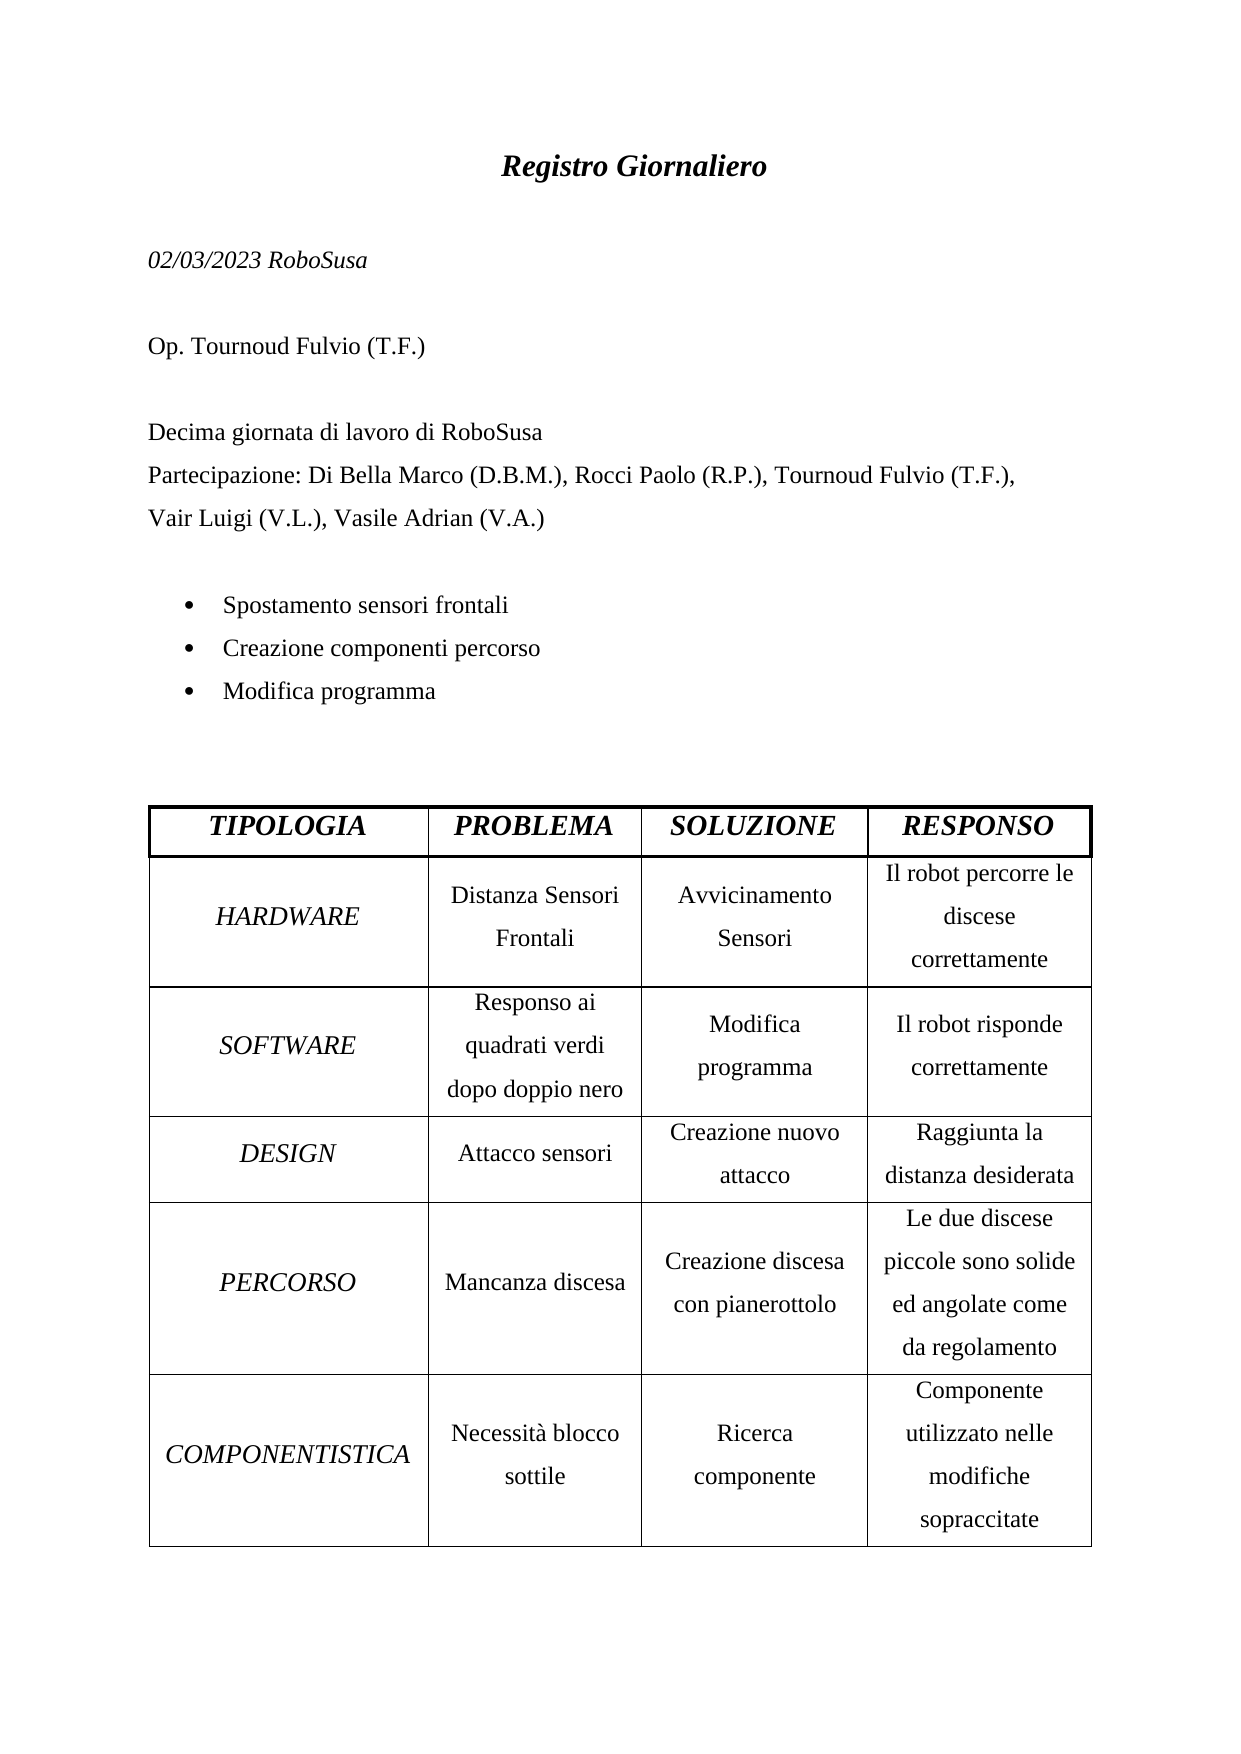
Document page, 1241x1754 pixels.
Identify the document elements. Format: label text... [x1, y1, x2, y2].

table_cell Ricerca componente [642, 1375, 867, 1546]
table_cell PERCORSO [150, 1203, 428, 1374]
table_cell DESIGN [150, 1117, 428, 1202]
text 02/03/2023 RoboSusa [148, 245, 1092, 273]
table_cell Responso ai quadrati verdi dopo doppio nero [429, 988, 641, 1116]
table_header TIPOLOGIA [151, 809, 428, 855]
table_cell Attacco sensori [429, 1117, 641, 1202]
table_cell Il robot percorre le discese correttamente [868, 858, 1091, 986]
table_cell Necessità blocco sottile [429, 1375, 641, 1546]
table_cell Il robot risponde correttamente [868, 988, 1091, 1116]
text Registro Giornaliero [148, 148, 1092, 184]
table_cell Raggiunta la distanza desiderata [868, 1117, 1091, 1202]
list Spostamento sensori frontali [185, 590, 1092, 618]
table_cell COMPONENTISTICA [150, 1375, 428, 1546]
text Vair Luigi (V.L.), Vasile Adrian (V.A.) [148, 503, 1092, 532]
list Modifica programma [185, 676, 1092, 705]
table_cell Modifica programma [642, 988, 867, 1116]
table_cell Mancanza discesa [429, 1203, 641, 1374]
text Op. Tournoud Fulvio (T.F.) [148, 331, 1092, 360]
table_cell Avvicinamento Sensori [642, 858, 867, 986]
table_cell Componente utilizzato nelle modifiche sopraccitate [868, 1375, 1091, 1546]
table_cell Creazione discesa con pianerottolo [642, 1203, 867, 1374]
text Decima giornata di lavoro di RoboSusa [148, 417, 1092, 446]
text Partecipazione: Di Bella Marco (D.B.M.), Rocci Paolo (R.P.), Tournoud Fulvio (T.F.), [148, 460, 1092, 489]
table_cell HARDWARE [150, 858, 428, 986]
table_cell Le due discese piccole sono solide ed angolate come da regolamento [868, 1203, 1091, 1374]
table_cell Distanza Sensori Frontali [429, 858, 641, 986]
table_header SOLUZIONE [642, 809, 867, 855]
list Creazione componenti percorso [185, 633, 1092, 662]
table_header PROBLEMA [429, 809, 641, 855]
table_header RESPONSO [869, 809, 1089, 855]
table_cell SOFTWARE [150, 988, 428, 1116]
table_cell Creazione nuovo attacco [642, 1117, 867, 1202]
